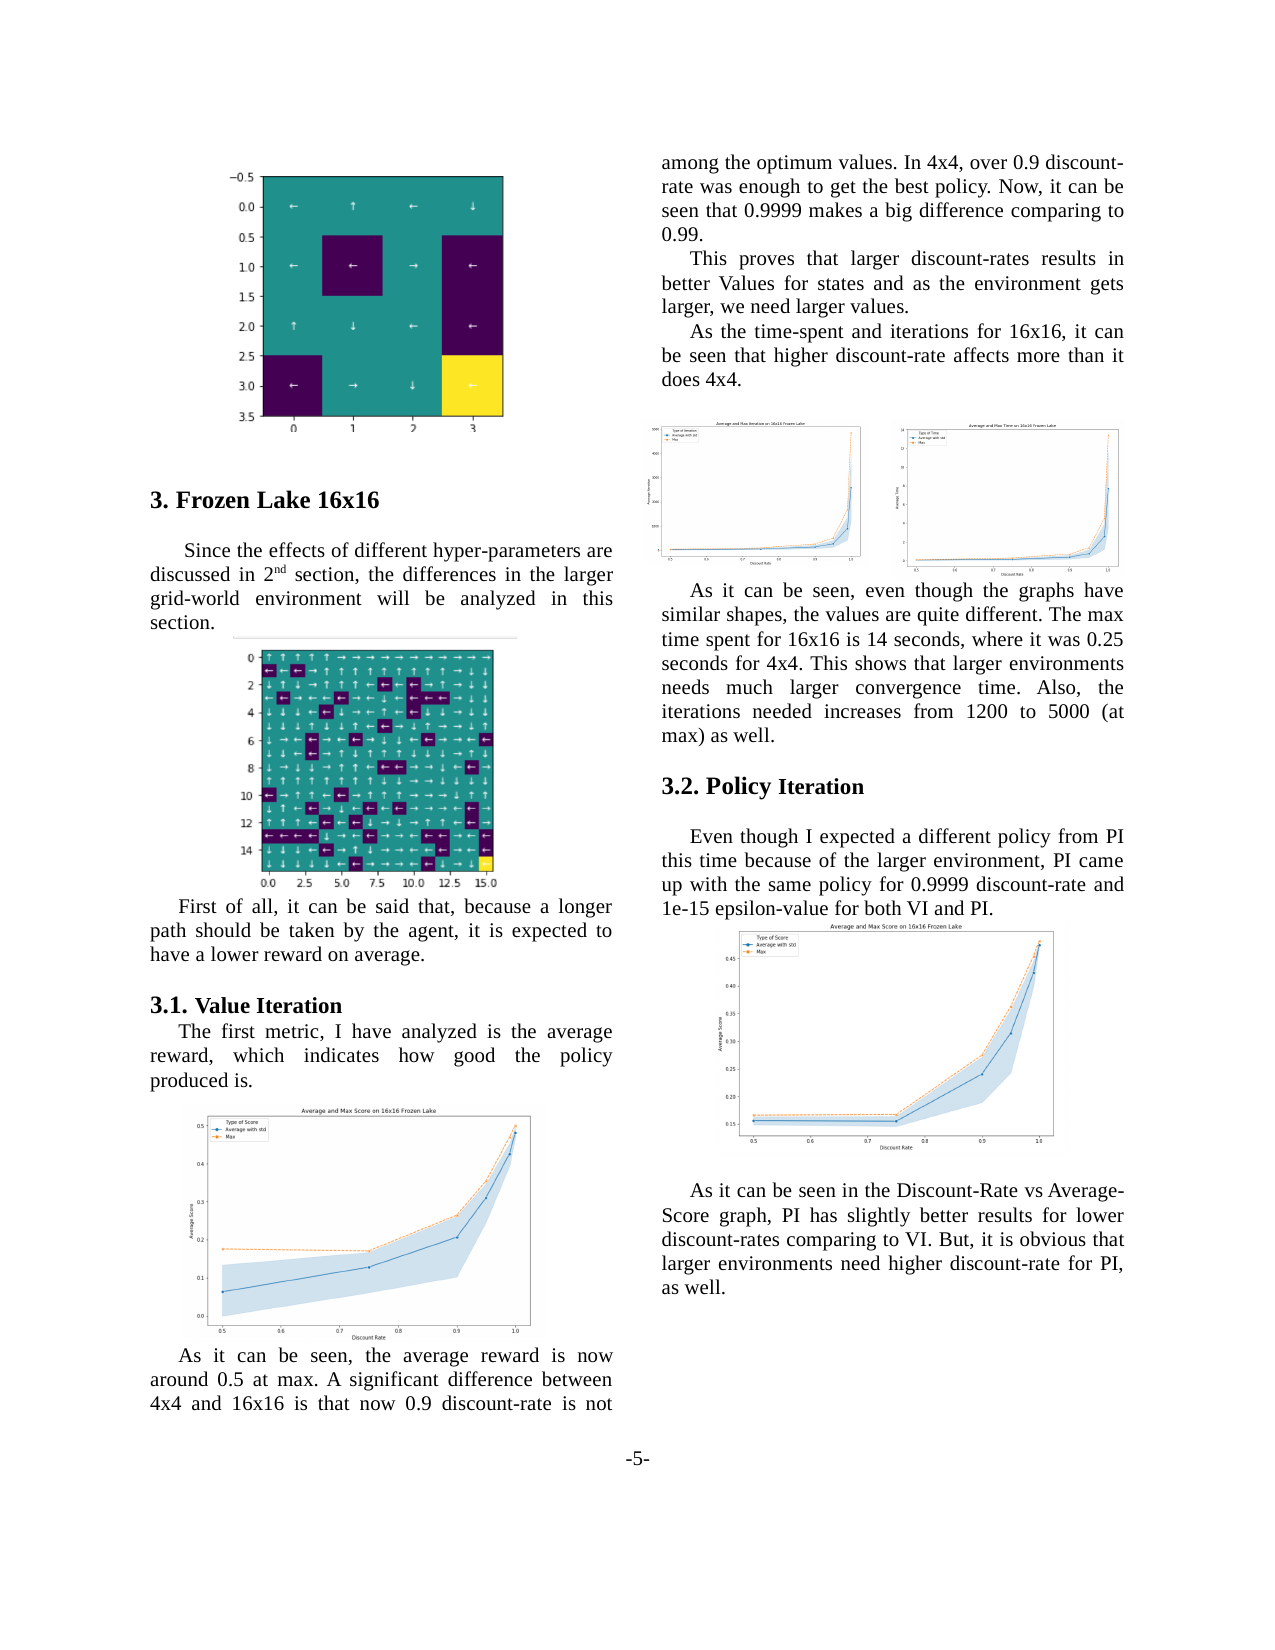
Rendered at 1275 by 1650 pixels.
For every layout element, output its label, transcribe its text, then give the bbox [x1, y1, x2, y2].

text As the time-spent and iterations for 16x16, it can be seen that higher discount-rate affects more than it does 4x4. [661, 318, 1125, 391]
picture [222, 164, 517, 432]
text As it can be seen in the Discount-Rate vs Average-Score graph, PI has slightly better results for lower discount-rates comparing to VI. But, it is obvious that larger environments need higher discount-rate for PI, as well. [661, 1178, 1125, 1299]
text among the optimum values. In 4x4, over 0.9 discount-rate was enough to get the best policy. Now, it can be seen that 0.9999 makes a big difference comparing to 0.99. [661, 150, 1125, 246]
text As it can be seen, the average reward is now around 0.5 at max. A significant difference between 4x4 and 16x16 is that now 0.9 discount-rate is not [150, 1091, 613, 1415]
text Since the effects of different hyper-parameters are discussed in 2nd section, the differences in the larger grid-world environment will be analyzed in this section. [150, 538, 613, 634]
text As it can be seen, even though the graphs have similar shapes, the values are quite different. The max time spent for 16x16 is 14 seconds, where it was 0.25 seconds for 4x4. This shows that larger environments needs much larger convergence time. Also, the iterations needed increases from 1200 to 5000 (at max) as well. [661, 415, 1125, 747]
text Even though I expected a different policy from PI this time because of the larger environment, PI came up with the same policy for 0.9999 discount-rate and 1e-15 epsilon-value for both VI and PI. [661, 824, 1125, 920]
text This proves that larger discount-rates results in better Values for states and as the environment gets larger, we need larger values. [661, 246, 1125, 318]
text 3.2. Policy Iteration [661, 771, 1125, 800]
picture [891, 420, 1125, 579]
text The first metric, I have analyzed is the average reward, which indicates how good the policy produced is. [150, 1019, 613, 1091]
picture [716, 920, 1071, 1155]
text First of all, it can be said that, because a longer path should be taken by the agent, it is expected to have a lower reward on average. [150, 634, 613, 966]
subtitle 3. Frozen Lake 16x16 [150, 484, 613, 513]
picture [640, 421, 870, 567]
picture [226, 636, 518, 894]
picture [183, 1104, 546, 1343]
text 3.1. Value Iteration [150, 990, 613, 1019]
